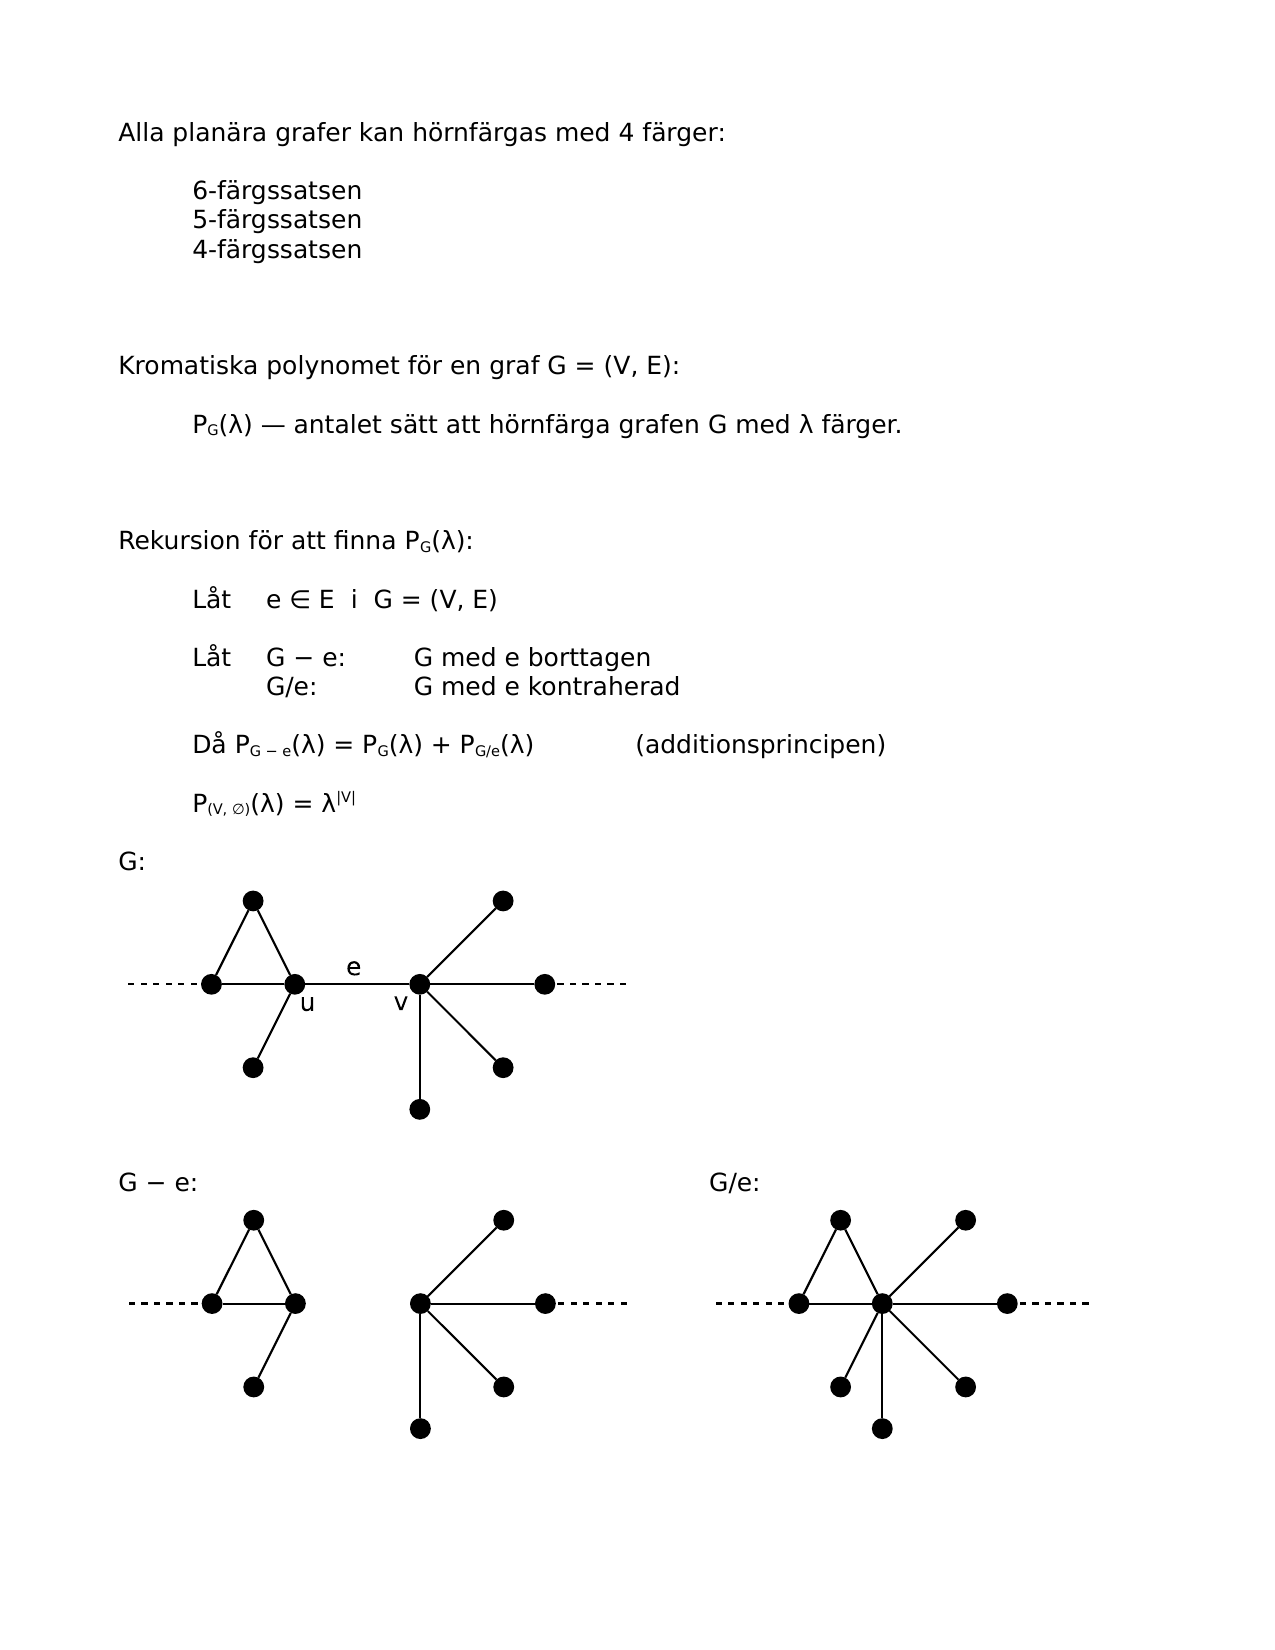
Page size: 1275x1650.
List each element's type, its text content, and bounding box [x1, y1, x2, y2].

text 4-färgssatsen [118, 235, 1157, 264]
text 6-färgssatsen [118, 176, 1157, 206]
text G − e: G/e: [118, 1168, 1157, 1197]
text Då PG − e(λ) = PG(λ) + PG/e(λ) (additionsprincipen) [118, 731, 1157, 760]
text Rekursion för att finna PG(λ): [118, 526, 1157, 556]
text G: [118, 847, 1157, 876]
text G/e: G med e kontraherad [118, 672, 1157, 701]
text Alla planära grafer kan hörnfärgas med 4 färger: [118, 118, 1157, 147]
text Kromatiska polynomet för en graf G = (V, E): [118, 351, 1157, 381]
text PG(λ) — antalet sätt att hörnfärga grafen G med λ färger. [118, 410, 1157, 439]
text Låt G − e: G med e borttagen [118, 643, 1157, 672]
text 5-färgssatsen [118, 206, 1157, 235]
text P(V, ∅)(λ) = λ|V| [118, 789, 1157, 818]
text Låt e ∈ E i G = (V, E) [118, 585, 1157, 614]
